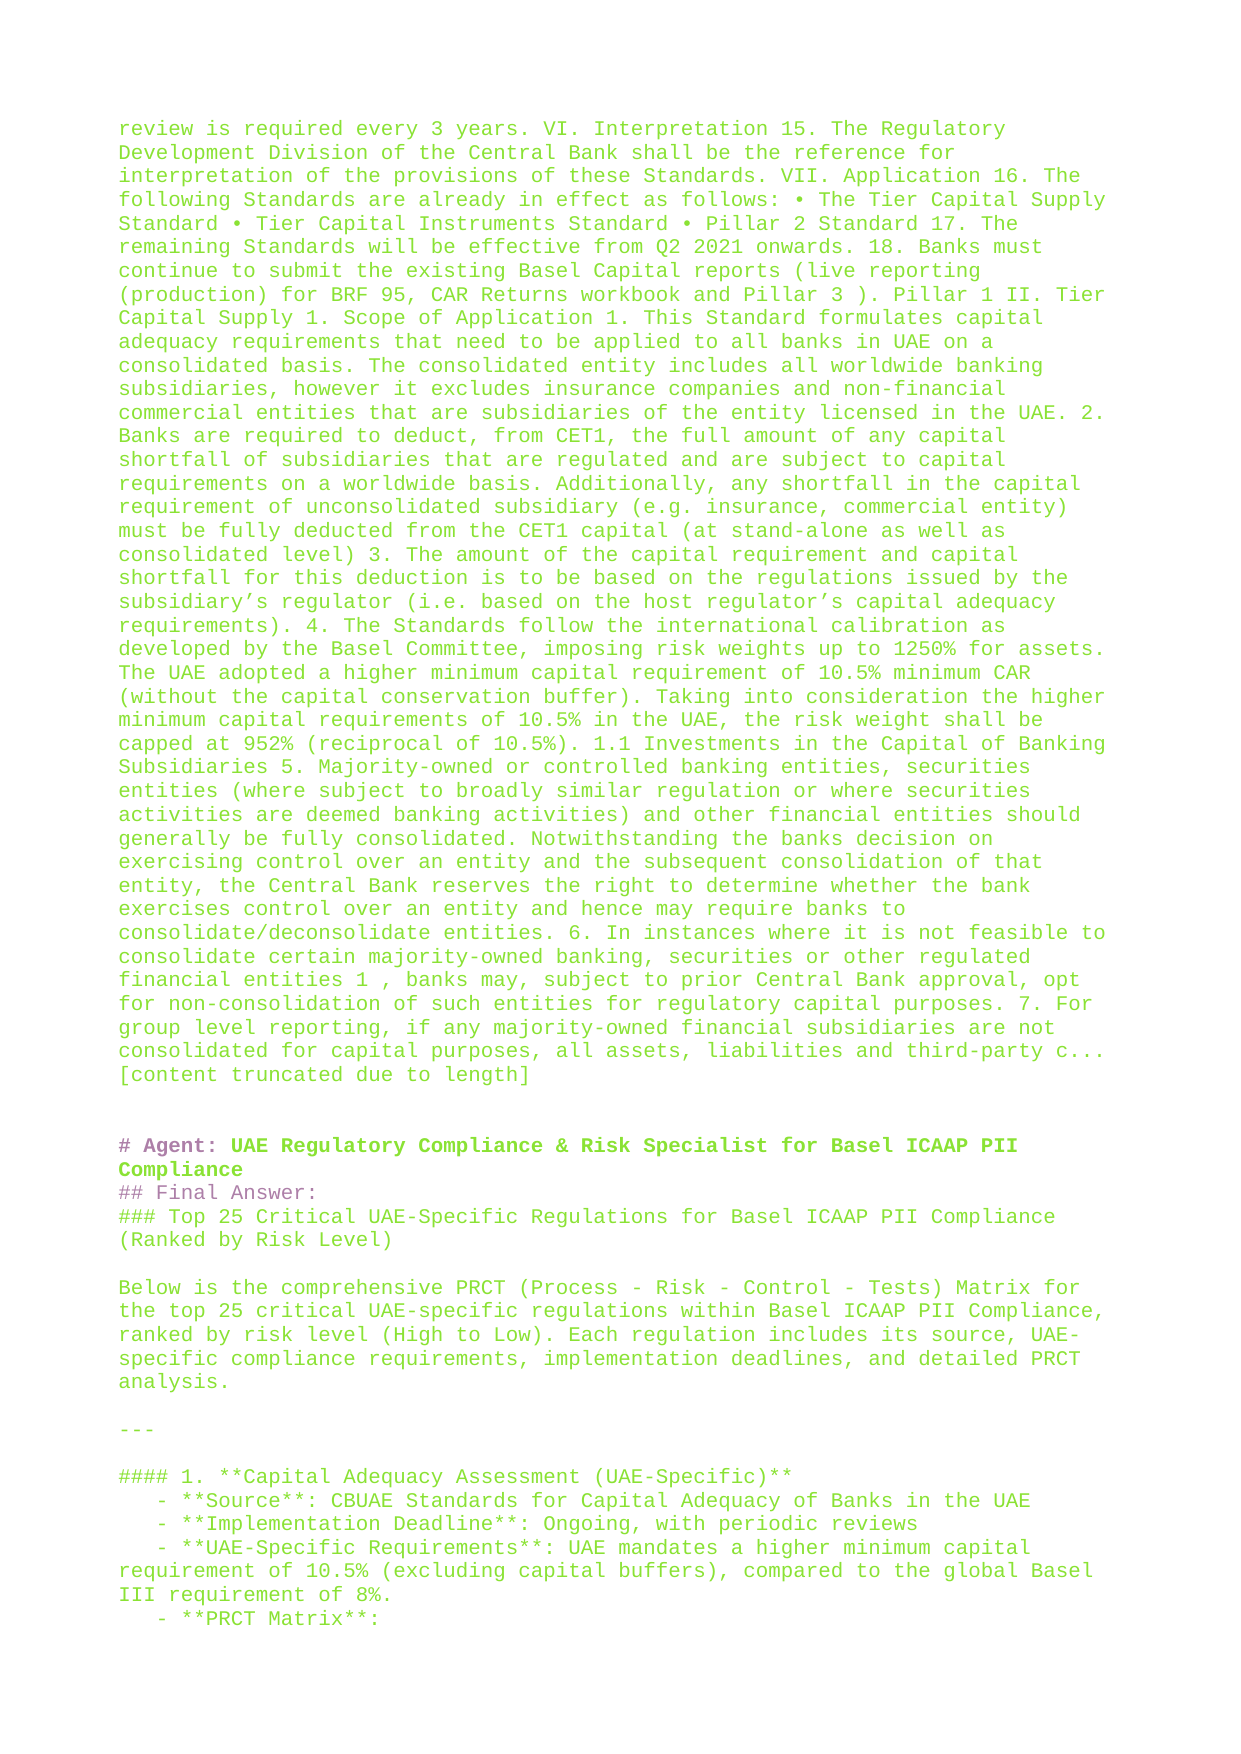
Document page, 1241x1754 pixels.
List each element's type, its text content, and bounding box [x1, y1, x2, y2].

text --- [118, 1419, 1122, 1442]
text # Agent: UAE Regulatory Compliance & Risk Specialist for Basel ICAAP PII Compliance [118, 1135, 1122, 1182]
text #### 1. **Capital Adequacy Assessment (UAE-Specific)** [118, 1466, 1122, 1489]
text Standards for Capital Adequacy of Banks in the UAE | CBUAE Rulebook Skip to main content عربي Home FOREX & EIBOR Consumer Museum Open Data Digital Participation E-Services Careers Login / Register Contact Us About Back About the CBUAE Our Leadership Our Operations Monetary Policy and Domestic Markets Risk Management Reserve Management Islamic Finance Financial Stability Regulatory Development Payments and Settlements Supervision Currency and Coins AML/CFT Supervision FinTech & Digital Transformation Enforcement Licensing News and Publications Back News & Insights Publications Events Research and Statistics Rulebook عربي Search our website Search Main navigation CBUAE Rulebook View Updates Advanced Search Entire section Custom print Text Only Rich Text Print CBUAE Rulebook Banking Capital Adequacy Standards for Capital Adequacy of Banks in the UAE Download Book traversal links for Standards for Capital Adequacy of Banks in the UAE ‹ Article (12): Publication and Application Up I. Introduction and Scope › Standards for Capital Adequacy of Banks in the UAE C 52/2017 STA Effective from 1/12/2022 I. Introduction and Scope I. Introduction 1. The Central Bank seeks to promote the effective and efficient development and functioning of the banking system. To this end, banks are required to manage their capital in a prudent and sustainable manner. It is important that banks’ risk exposures are backed by a strong capital base of high quality in order to contribute to the stability of the financial system of the UAE. 2. In introducing these Standards, the Central Bank intends to ensure that banks’ capital adequacy is in line with the minimum standards as published by the Basel Committee on Banking Supervision, i.e. the Basel II: International Convergence of Capital Measurement and Capital Standards, June 2006, which was implemented in the UAE in 2009 (Capital Adequacy Standards, Standardised Approach), and the ‘Basel III: A global regulatory framework for more resilient banks and banking systems’, commonly referred to as ‘Basel III’. 3. These Standards support the regulations and elaborate on the supervisory expectations of the Central Bank with respect to capital adequacy requirements. These standards are issued pursuant to the powers vested in the Central Bank under the Central Bank Law. 4. Where these standards, include a requirement to provide information or to take certain measures, or to address certain items listed at a minimum, the Central Bank may impose requirements, which are additional to the listing provided in the relevant article. 5. The Standards follow the calibration developed by the Basel Committee, which includes a maximum risk weight of 1250%, calibrated on a total capital adequacy requirement of 8%. The UAE instituted a higher minimum capital requirement of 10.5% (excluding capital buffers), applicable to all licensed banks. Consequently, the maximum capital charge for a single exposure will be the lesser of the value of the exposure after applying valid credit risk mitigation, netting and haircuts, and the capital resulting from applying a risk weight of 952% (reciprocal of 10.5%) to this exposure. II. Scope of Application 6. These Standards apply to all banks. Banks must ensure that these Standards are adhered to on a consolidated basis. The group level capital adequacy ratio requirements must measure the capital adequacy of a bank based on its capital strength and risk profile after regulatory consolidation of assets and liabilities of its subsidiaries as specified herein. 7. Note that the solo-level capital adequacy ratio requirements, which measure the capital adequacy of an individual bank based on its stand-alone capital strength, will be issued at a later stage 8. These Standards should be read in conjunction with the associated guidance issued by the Central Bank ( Guidance for Capital Adequacy of Banks in the UAE – September 2020 ). III. Domestic Systemically Important Banks (D-SIBs) 9. Banks designated by the Central Bank as domestic systemically important banks are required to hold additional risk-based capital ratio buffers, applied to Common Equity Tier 1 (CET1). Banks are notified individually by the Central Bank with regard to the additional requirements. 10. All banks must maintain a leverage ratio of at least 3.0%. Designated domestic systemically important banks must maintain a leverage ratio of at least 3.5%. IV. Reporting 11. Banks must report to the Central Bank on their capital position in the format and frequency determined by the Central Bank. 12. A bank must provide the Central Bank with any specific information with respect to its capital positions upon request. V. Independent Review 13. An Independent review of the Central Bank’s Capital framework implementation by internal audit is required every year. However, if the Central Bank is not satisfied with the internal audit, Central Bank may require an external review. 14. For D-SIBs, in addition, an independent external review is required every 3 years. VI. Interpretation 15. The Regulatory Development Division of the Central Bank shall be the reference for interpretation of the provisions of these Standards. VII. Application 16. The following Standards are already in effect as follows: • The Tier Capital Supply Standard • Tier Capital Instruments Standard • Pillar 2 Standard 17. The remaining Standards will be effective from Q2 2021 onwards. 18. Banks must continue to submit the existing Basel Capital reports (live reporting (production) for BRF 95, CAR Returns workbook and Pillar 3 ). Pillar 1 II. Tier Capital Supply 1. Scope of Application 1. This Standard formulates capital adequacy requirements that need to be applied to all banks in UAE on a consolidated basis. The consolidated entity includes all worldwide banking subsidiaries, however it excludes insurance companies and non-financial commercial entities that are subsidiaries of the entity licensed in the UAE. 2. Banks are required to deduct, from CET1, the full amount of any capital shortfall of subsidiaries that are regulated and are subject to capital requirements on a worldwide basis. Additionally, any shortfall in the capital requirement of unconsolidated subsidiary (e.g. insurance, commercial entity) must be fully deducted from the CET1 capital (at stand-alone as well as consolidated level) 3. The amount of the capital requirement and capital shortfall for this deduction is to be based on the regulations issued by the subsidiary’s regulator (i.e. based on the host regulator’s capital adequacy requirements). 4. The Standards follow the international calibration as developed by the Basel Committee, imposing risk weights up to 1250% for assets. The UAE adopted a higher minimum capital requirement of 10.5% minimum CAR (without the capital conservation buffer). Taking into consideration the higher minimum capital requirements of 10.5% in the UAE, the risk weight shall be capped at 952% (reciprocal of 10.5%). 1.1 Investments in the Capital of Banking Subsidiaries 5. Majority-owned or controlled banking entities, securities entities (where subject to broadly similar regulation or where securities activities are deemed banking activities) and other financial entities should generally be fully consolidated. Notwithstanding the banks decision on exercising control over an entity and the subsequent consolidation of that entity, the Central Bank reserves the right to determine whether the bank exercises control over an entity and hence may require banks to consolidate/deconsolidate entities. 6. In instances where it is not feasible to consolidate certain majority-owned banking, securities or other regulated financial entities 1 , banks may, subject to prior Central Bank approval, opt for non-consolidation of such entities for regulatory capital purposes. 7. For group level reporting, if any majority-owned financial subsidiaries are not consolidated for capital purposes, all assets, liabilities and third-party c... [content truncated due to length] [118, 118, 1122, 1088]
text - **Source**: CBUAE Standards for Capital Adequacy of Banks in the UAE [118, 1489, 1122, 1513]
text ### Top 25 Critical UAE-Specific Regulations for Basel ICAAP PII Compliance (Ranked by Risk Level) [118, 1206, 1122, 1253]
text - **UAE-Specific Requirements**: UAE mandates a higher minimum capital requirement of 10.5% (excluding capital buffers), compared to the global Basel III requirement of 8%. [118, 1537, 1122, 1608]
text - **Implementation Deadline**: Ongoing, with periodic reviews [118, 1513, 1122, 1537]
text Below is the comprehensive PRCT (Process - Risk - Control - Tests) Matrix for the top 25 critical UAE-specific regulations within Basel ICAAP PII Compliance, ranked by risk level (High to Low). Each regulation includes its source, UAE-specific compliance requirements, implementation deadlines, and detailed PRCT analysis. [118, 1277, 1122, 1395]
text ## Final Answer: [118, 1182, 1122, 1206]
text - **PRCT Matrix**: [118, 1608, 1122, 1631]
